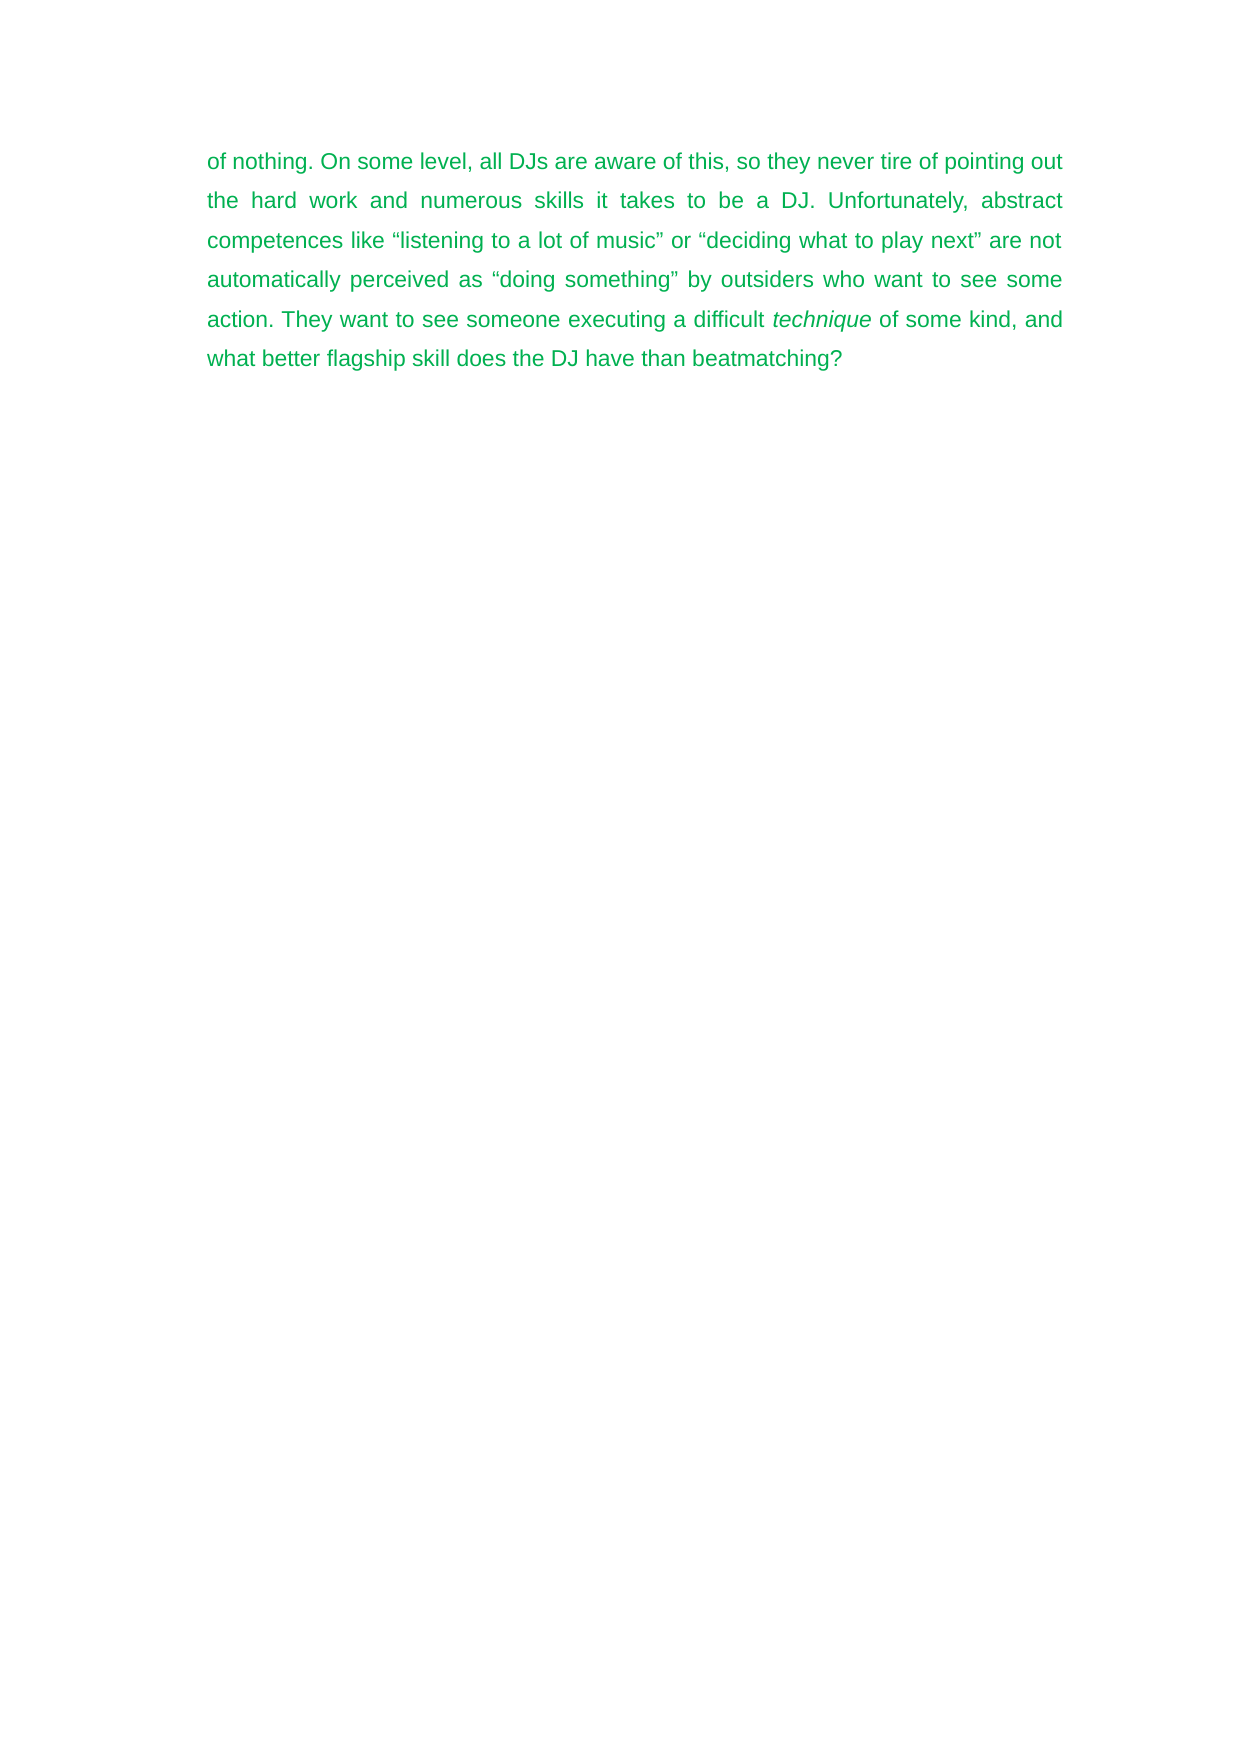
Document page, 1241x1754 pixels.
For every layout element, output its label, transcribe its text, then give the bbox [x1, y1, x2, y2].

text of nothing. On some level, all DJs are aware of this, so they never tire of pointing out the hard work and numerous skills it takes to be a DJ. Unfortunately, abstract competences like “listening to a lot of music” or “deciding what to play next” are not automatically perceived as “doing something” by outsiders who want to see some action. They want to see someone executing a difficult technique of some kind, and what better flagship skill does the DJ have than beatmatching? [207, 148, 1063, 371]
